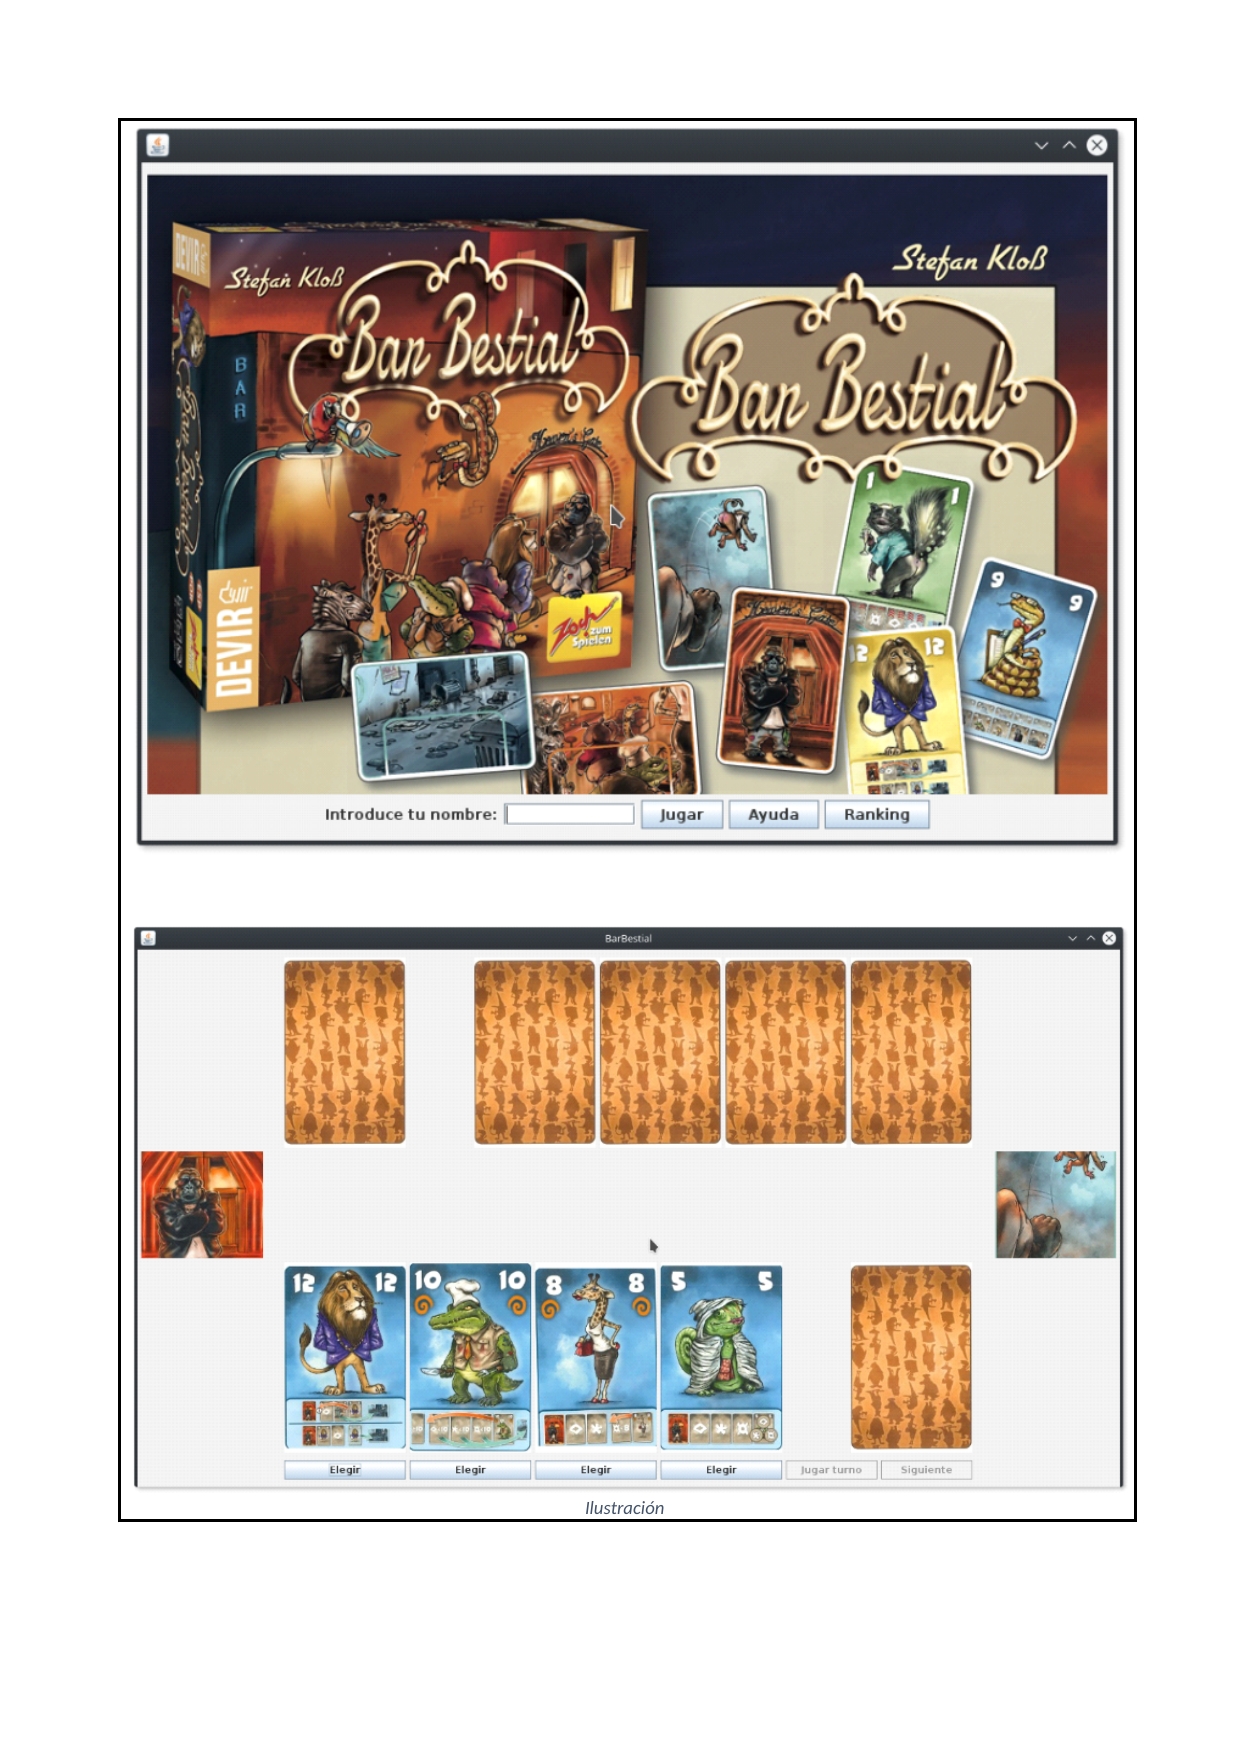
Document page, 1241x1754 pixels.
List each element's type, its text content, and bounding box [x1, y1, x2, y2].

table_cell Ilustración [121, 121, 1134, 1519]
